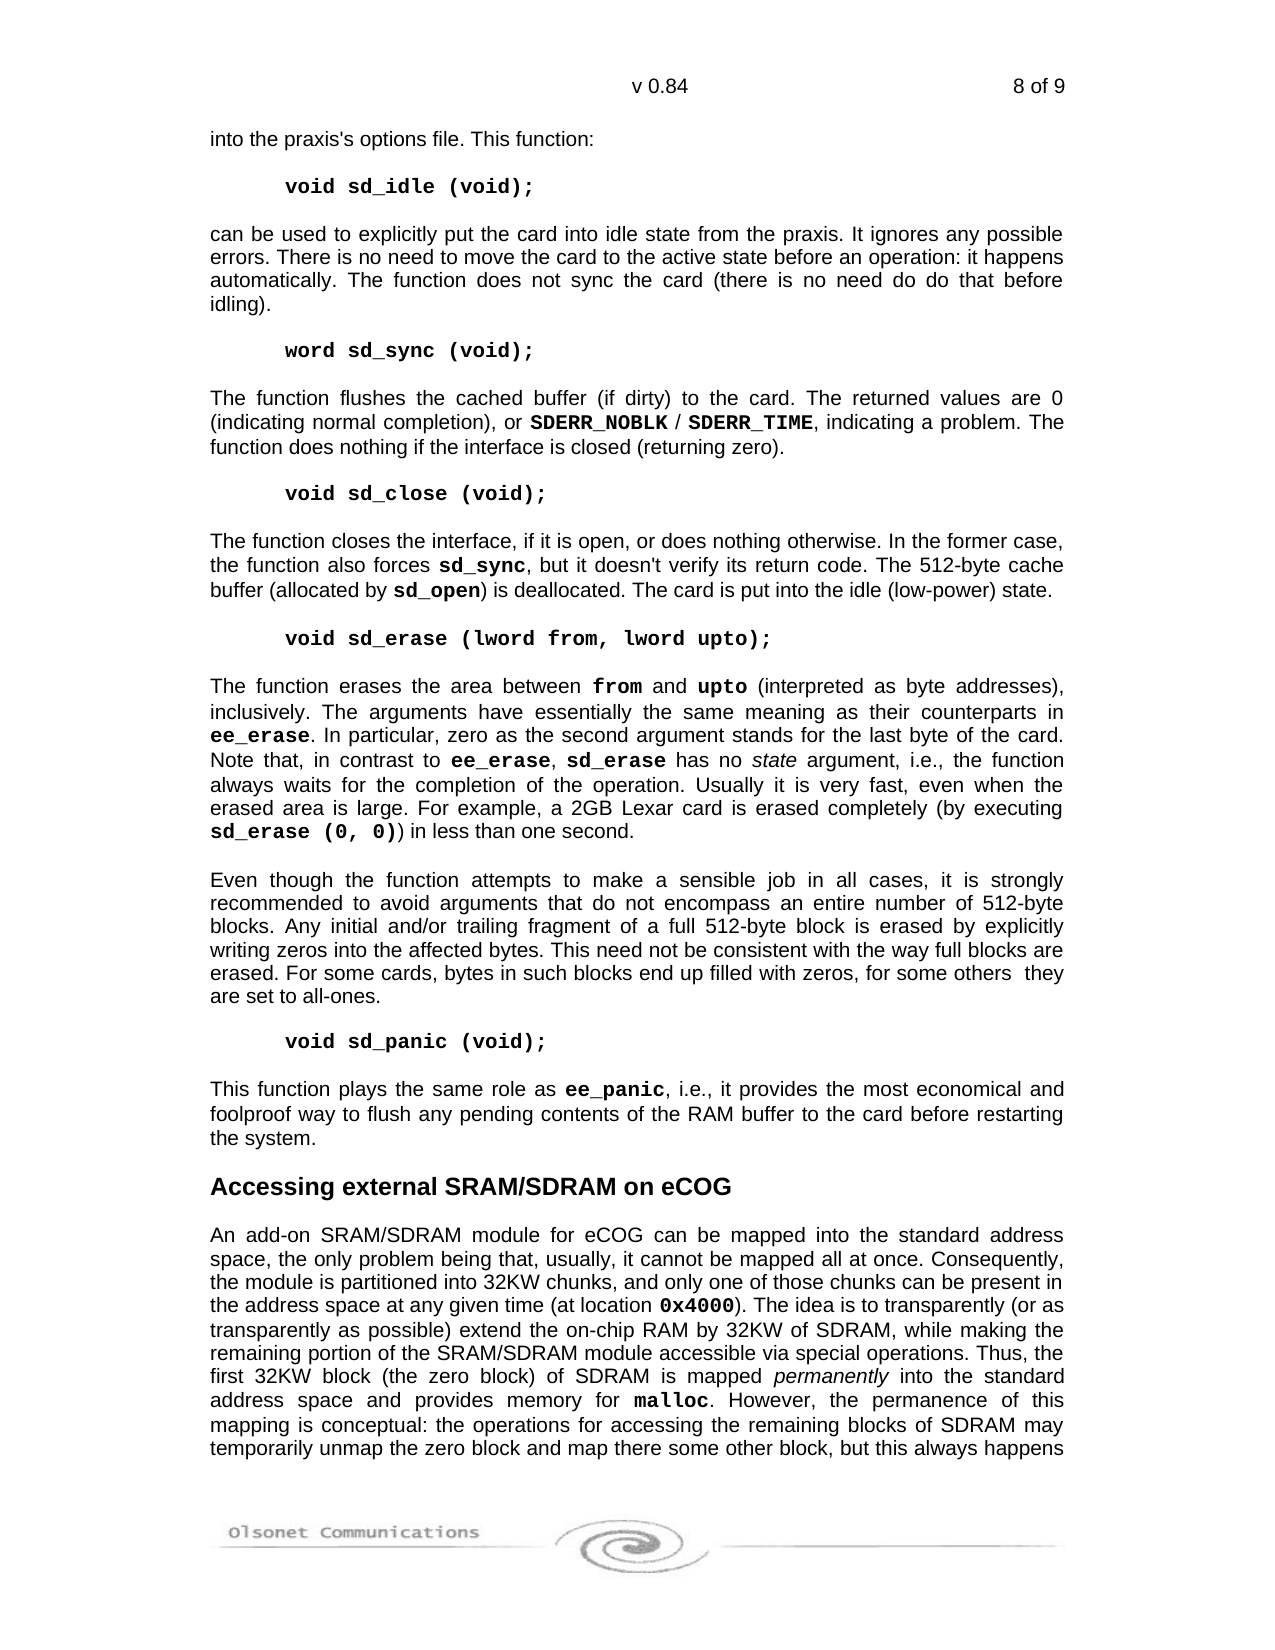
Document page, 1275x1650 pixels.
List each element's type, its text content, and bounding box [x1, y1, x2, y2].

text into the praxis's options file. This function: [210, 128, 1065, 151]
text void sd_close (void); [210, 482, 1065, 507]
text An add-on SRAM/SDRAM module for eCOG can be mapped into the standard address space, the only problem being that, usually, it cannot be mapped all at once. Consequently, the module is partitioned into 32KW chunks, and only one of those chunks can be present in the address space at any given time (at location 0x4000). The idea is to transparently (or as transparently as possible) extend the on-chip RAM by 32KW of SDRAM, while making the remaining portion of the SRAM/SDRAM module accessible via special operations. Thus, the first 32KW block (the zero block) of SDRAM is mapped permanently into the standard address space and provides memory for malloc. However, the permanence of this mapping is conceptual: the operations for accessing the remaining blocks of SDRAM may temporarily unmap the zero block and map there some other block, but this always happens [210, 1224, 1065, 1460]
subtitle Accessing external SRAM/SDRAM on eCOG [210, 1173, 1065, 1201]
text Even though the function attempts to make a sensible job in all cases, it is strongly recommended to avoid arguments that do not encompass an entire number of 512-byte blocks. Any initial and/or trailing fragment of a full 512-byte block is erased by explicitly writing zeros into the affected bytes. This need not be consistent with the way full blocks are erased. For some cards, bytes in such blocks end up filled with zeros, for some others they are set to all-ones. [210, 868, 1065, 1008]
text This function plays the same role as ee_panic, i.e., it provides the most economical and foolproof way to flush any pending contents of the RAM buffer to the card before restarting the system. [210, 1078, 1065, 1149]
text void sd_erase (lword from, lword upto); [210, 627, 1065, 652]
text void sd_panic (void); [210, 1031, 1065, 1055]
text The function erases the area between from and upto (interpreted as byte addresses), inclusively. The arguments have essentially the same meaning as their counterparts in ee_erase. In particular, zero as the second argument stands for the last byte of the card. Note that, in contrast to ee_erase, sd_erase has no state argument, i.e., the function always waits for the completion of the operation. Usually it is very fast, even when the erased area is large. For example, a 2GB Lexar card is erased completely (by executing sd_erase (0, 0)) in less than one second. [210, 675, 1065, 845]
text void sd_idle (void); [210, 174, 1065, 199]
text The function closes the interface, if it is open, or does nothing otherwise. In the former case, the function also forces sd_sync, but it doesn't verify its return code. The 512-byte cache buffer (allocated by sd_open) is deallocated. The card is put into the idle (low-power) state. [210, 530, 1065, 603]
text word sd_sync (void); [210, 339, 1065, 364]
picture [210, 1504, 1065, 1596]
text The function flushes the cached buffer (if dirty) to the card. The returned values are 0 (indicating normal completion), or SDERR_NOBLK / SDERR_TIME, indicating a problem. The function does nothing if the interface is closed (returning zero). [210, 387, 1065, 458]
text can be used to explicitly put the card into idle state from the praxis. It ignores any possible errors. There is no need to move the card to the active state before an operation: it happens automatically. The function does not sync the card (there is no need do do that before idling). [210, 222, 1065, 315]
